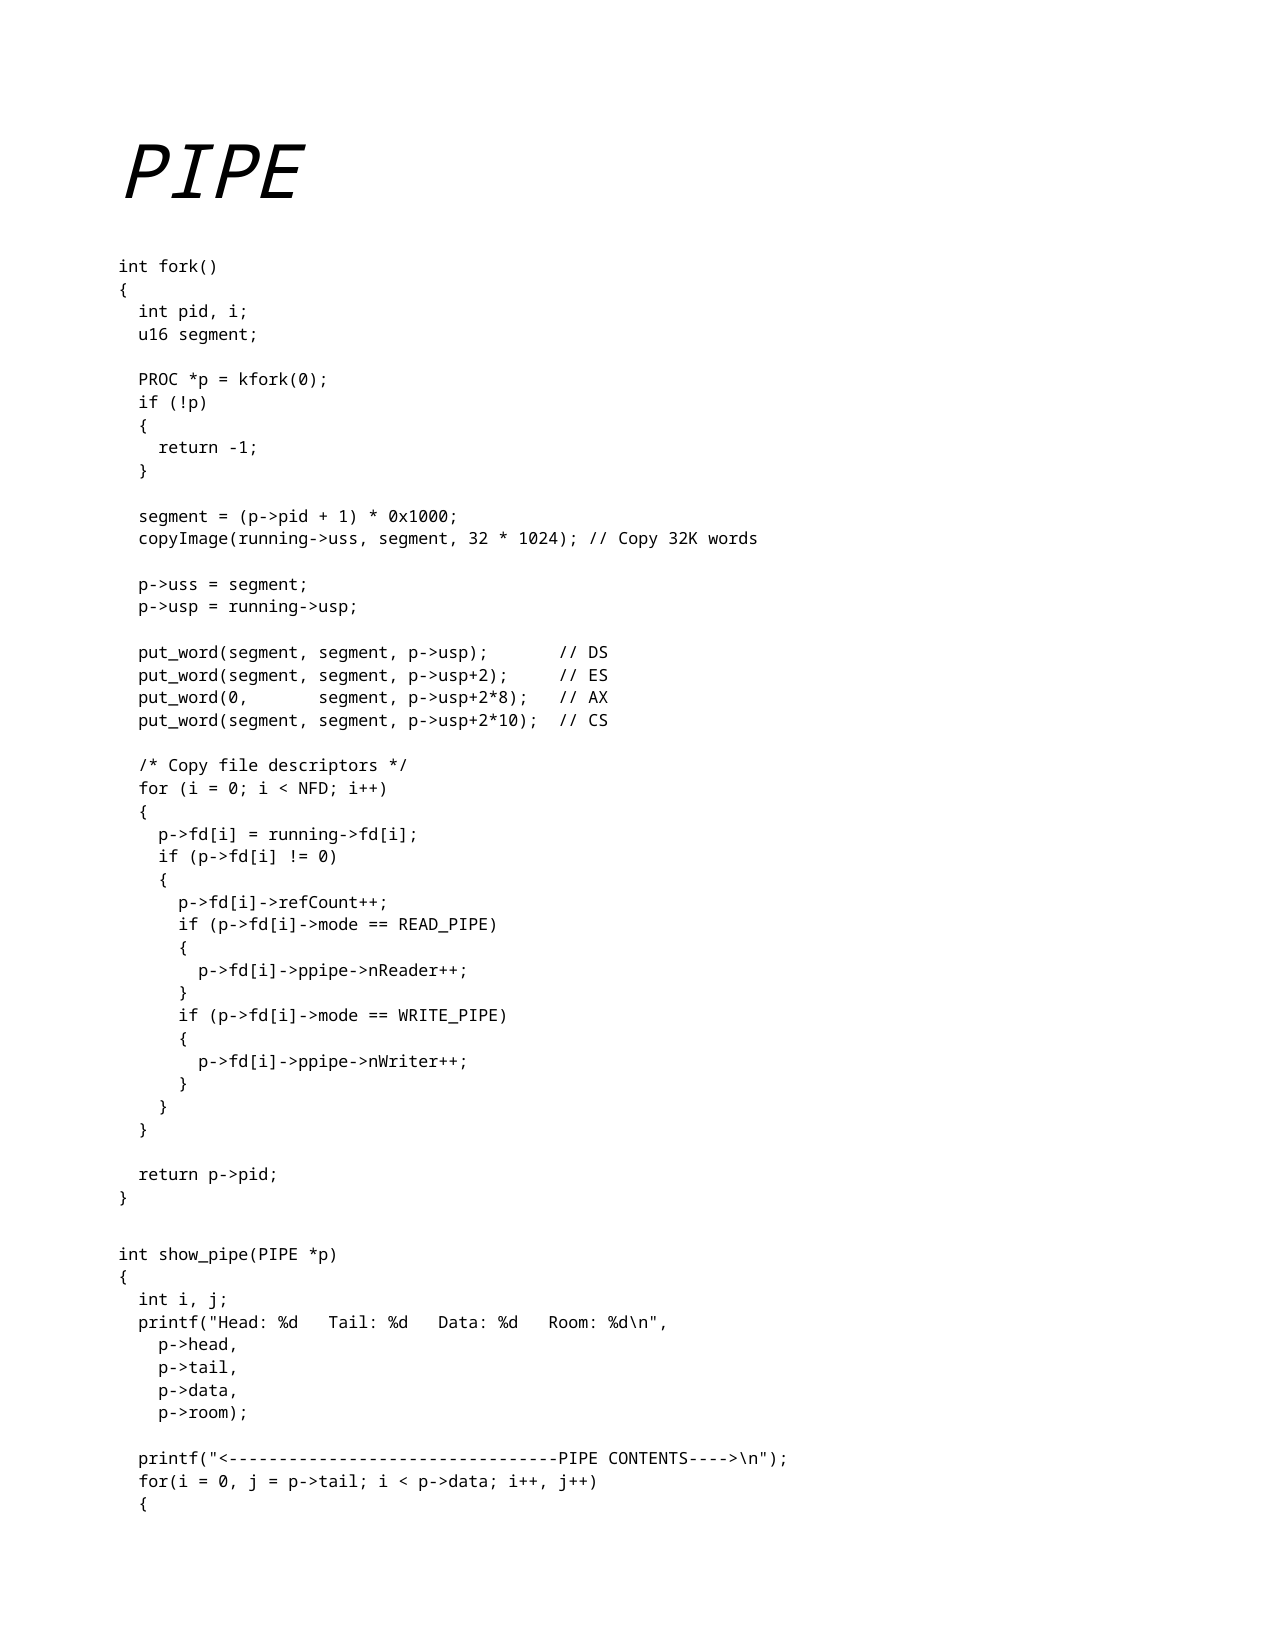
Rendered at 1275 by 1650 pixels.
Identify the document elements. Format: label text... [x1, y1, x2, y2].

text return p->pid; [118, 1163, 1157, 1185]
text put_word(segment, segment, p->usp+2); // ES [118, 663, 1157, 686]
text } [118, 1185, 1157, 1208]
text { [118, 799, 1157, 822]
text p->uss = segment; [118, 572, 1157, 595]
text } [118, 1094, 1157, 1117]
text p->room); [118, 1401, 1157, 1424]
text p->data, [118, 1378, 1157, 1401]
text { [118, 413, 1157, 436]
text p->fd[i]->refCount++; [118, 890, 1157, 913]
text int show_pipe(PIPE *p) [118, 1242, 1157, 1265]
text } [118, 1072, 1157, 1094]
text int i, j; [118, 1288, 1157, 1310]
text put_word(segment, segment, p->usp+2*10); // CS [118, 708, 1157, 731]
text { [118, 277, 1157, 300]
text if (!p) [118, 391, 1157, 413]
text p->fd[i]->ppipe->nReader++; [118, 958, 1157, 981]
text } [118, 459, 1157, 481]
text p->head, [118, 1333, 1157, 1356]
text p->fd[i] = running->fd[i]; [118, 822, 1157, 845]
text if (p->fd[i]->mode == READ_PIPE) [118, 913, 1157, 936]
text if (p->fd[i]->mode == WRITE_PIPE) [118, 1004, 1157, 1026]
text for (i = 0; i < NFD; i++) [118, 777, 1157, 799]
text p->usp = running->usp; [118, 595, 1157, 618]
text int pid, i; [118, 300, 1157, 322]
text PROC *p = kfork(0); [118, 368, 1157, 391]
text printf("<---------------------------------PIPE CONTENTS---->\n"); [118, 1447, 1157, 1469]
text put_word(0, segment, p->usp+2*8); // AX [118, 686, 1157, 708]
text u16 segment; [118, 322, 1157, 345]
text { [118, 1492, 1157, 1515]
text if (p->fd[i] != 0) [118, 845, 1157, 867]
text put_word(segment, segment, p->usp); // DS [118, 640, 1157, 663]
text } [118, 981, 1157, 1004]
text for(i = 0, j = p->tail; i < p->data; i++, j++) [118, 1469, 1157, 1492]
text { [118, 867, 1157, 890]
text return -1; [118, 436, 1157, 459]
text { [118, 1026, 1157, 1049]
text p->fd[i]->ppipe->nWriter++; [118, 1049, 1157, 1072]
text { [118, 1265, 1157, 1288]
text { [118, 936, 1157, 958]
text PIPE [118, 118, 1157, 220]
text copyImage(running->uss, segment, 32 * 1024); // Copy 32K words [118, 527, 1157, 549]
text segment = (p->pid + 1) * 0x1000; [118, 504, 1157, 527]
text printf("Head: %d Tail: %d Data: %d Room: %d\n", [118, 1310, 1157, 1333]
text int fork() [118, 254, 1157, 277]
text /* Copy file descriptors */ [118, 754, 1157, 777]
text } [118, 1117, 1157, 1140]
text p->tail, [118, 1356, 1157, 1378]
